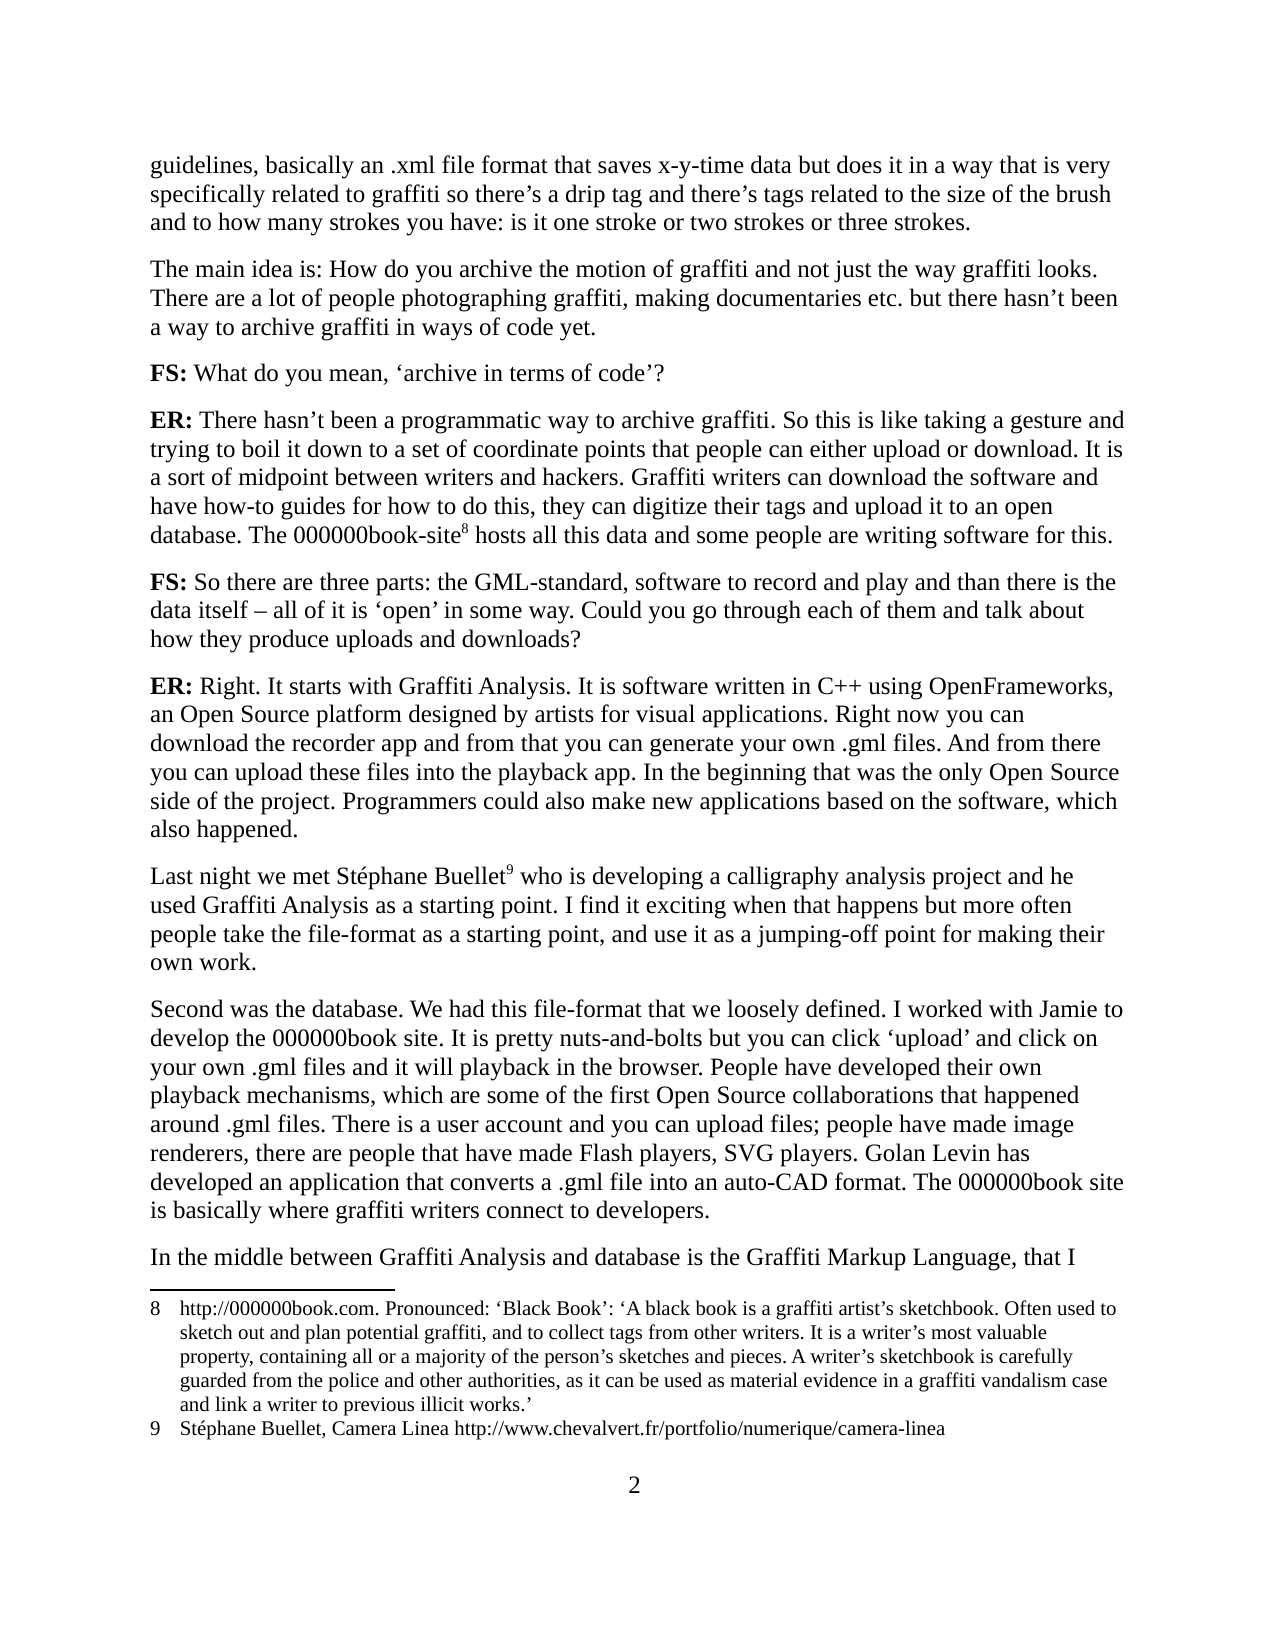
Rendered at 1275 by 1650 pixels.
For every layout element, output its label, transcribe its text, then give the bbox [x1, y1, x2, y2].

text ER: Right. It starts with Graffiti Analysis. It is software written in C++ using OpenFrameworks, an Open Source platform designed by artists for visual applications. Right now you can download the recorder app and from that you can generate your own .gml files. And from there you can upload these files into the playback app. In the beginning that was the only Open Source side of the project. Programmers could also make new applications based on the software, which also happened. [150, 671, 1125, 843]
text guidelines, basically an .xml file format that saves x-y-time data but does it in a way that is very specifically related to graffiti so there’s a drip tag and there’s tags related to the size of the brush and to how many strokes you have: is it one stroke or two strokes or three strokes. [150, 150, 1125, 236]
text FS: What do you mean, ‘archive in terms of code’? [150, 358, 1125, 387]
text In the middle between Graffiti Analysis and database is the Graffiti Markup Language, that I [150, 1242, 1125, 1271]
text Second was the database. We had this file-format that we loosely defined. I worked with Jamie to develop the 000000book site. It is pretty nuts-and-bolts but you can click ‘upload’ and click on your own .gml files and it will playback in the browser. People have developed their own playback mechanisms, which are some of the first Open Source collaborations that happened around .gml files. There is a user account and you can upload files; people have made image renderers, there are people that have made Flash players, SVG players. Golan Levin has developed an application that converts a .gml file into an auto-CAD format. The 000000book site is basically where graffiti writers connect to developers. [150, 994, 1125, 1224]
text The main idea is: How do you archive the motion of graffiti and not just the way graffiti looks. There are a lot of people photographing graffiti, making documentaries etc. but there hasn’t been a way to archive graffiti in ways of code yet. [150, 254, 1125, 340]
text ER: There hasn’t been a programmatic way to archive graffiti. So this is like taking a gesture and trying to boil it down to a set of coordinate points that people can either upload or download. It is a sort of midpoint between writers and hackers. Graffiti writers can download the software and have how-to guides for how to do this, they can digitize their tags and upload it to an open database. The 000000book-site hosts all this data and some people are writing software for this. [150, 405, 1125, 549]
text Stéphane Buellet, Camera Linea http://www.chevalvert.fr/portfolio/numerique/camera-linea [150, 1416, 1125, 1440]
text FS: So there are three parts: the GML-standard, software to record and play and than there is the data itself – all of it is ‘open’ in some way. Could you go through each of them and talk about how they produce uploads and downloads? [150, 567, 1125, 653]
text Last night we met Stéphane Buellet who is developing a calligraphy analysis project and he used Graffiti Analysis as a starting point. I find it exciting when that happens but more often people take the file-format as a starting point, and use it as a jumping-off point for making their own work. [150, 861, 1125, 976]
text http://000000book.com. Pronounced: ‘Black Book’: ‘A black book is a graffiti artist’s sketchbook. Often used to sketch out and plan potential graffiti, and to collect tags from other writers. It is a writer’s most valuable property, containing all or a majority of the person’s sketches and pieces. A writer’s sketchbook is carefully guarded from the police and other authorities, as it can be used as material evidence in a graffiti vandalism case and link a writer to previous illicit works.’ [150, 1296, 1125, 1416]
